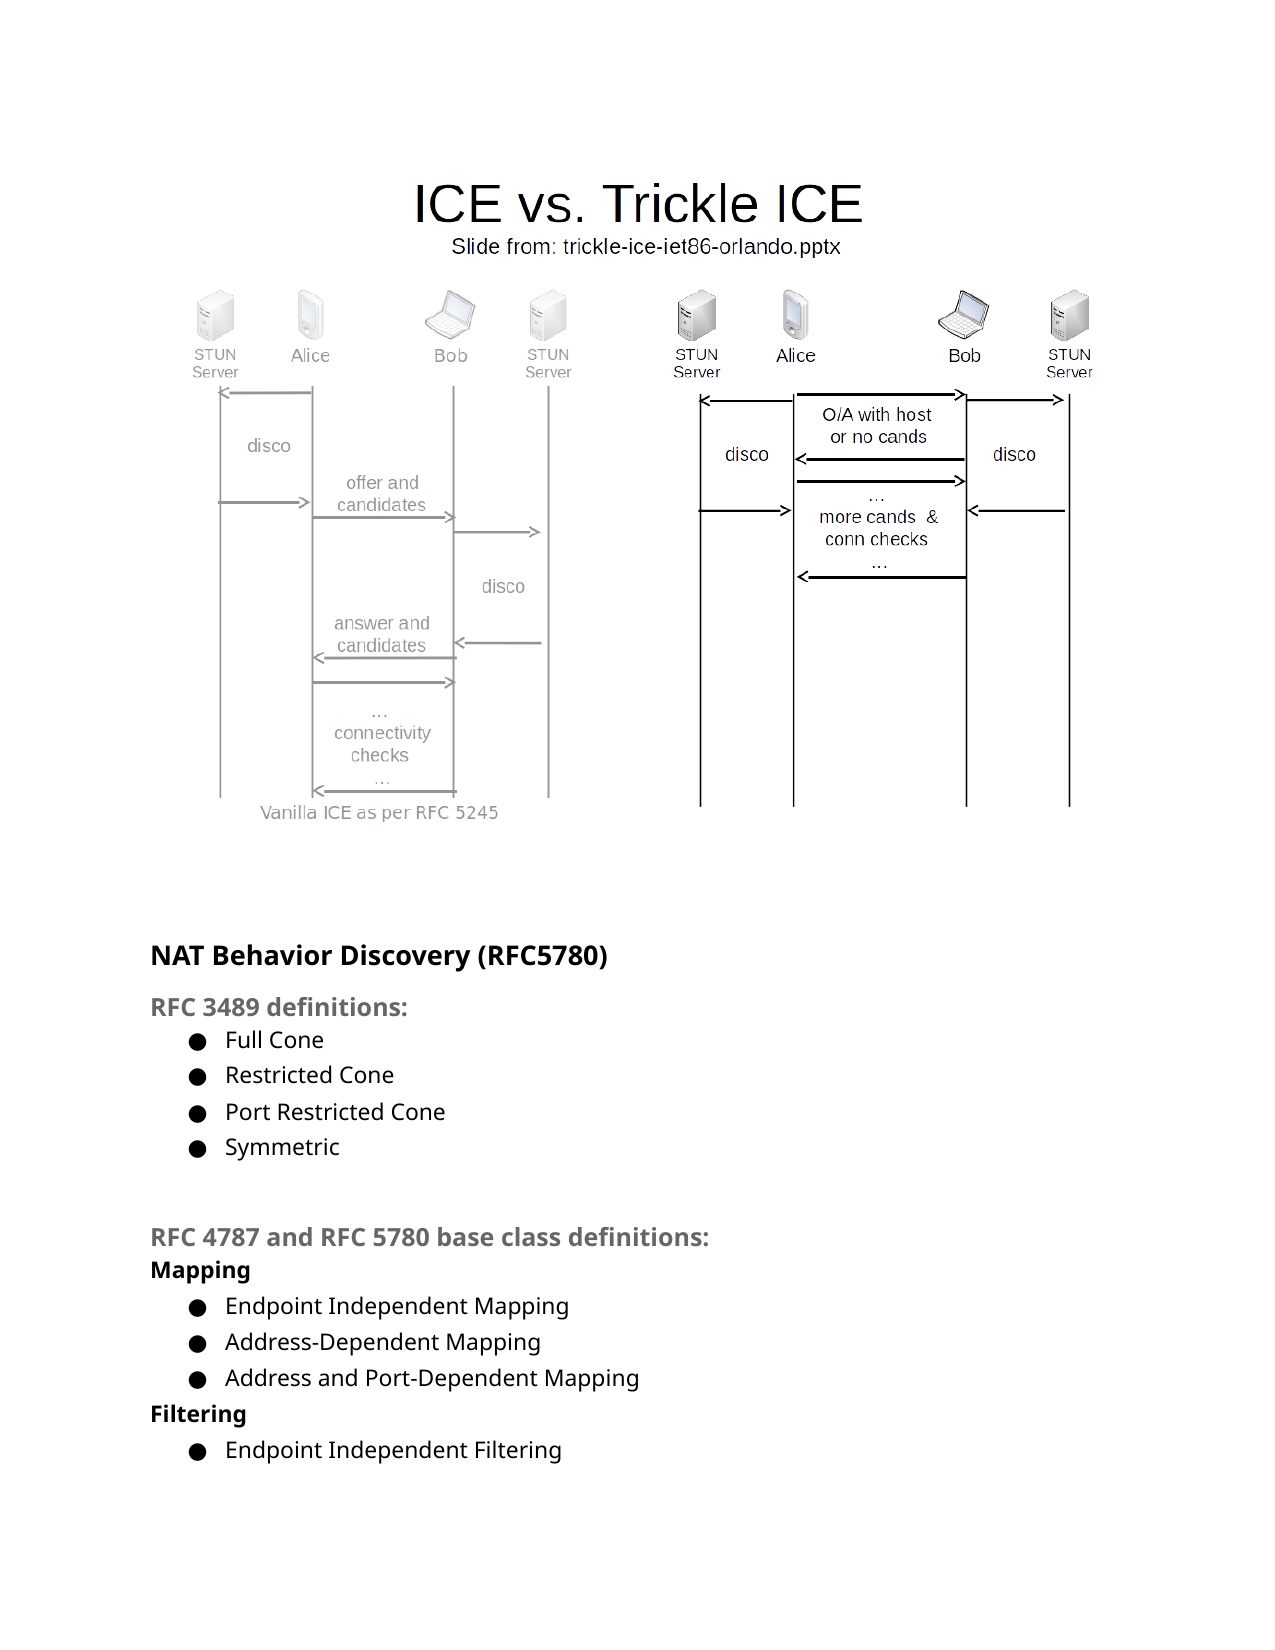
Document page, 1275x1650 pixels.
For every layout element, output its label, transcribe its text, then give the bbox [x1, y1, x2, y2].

list Endpoint Independent Filtering [187, 1434, 1125, 1465]
list Address and Port-Dependent Mapping [187, 1362, 1125, 1393]
subtitle RFC 4787 and RFC 5780 base class definitions: [150, 1220, 1125, 1254]
text Filtering [150, 1398, 1125, 1429]
list Symmetric [187, 1131, 1125, 1163]
text Mapping [150, 1254, 1125, 1285]
picture [150, 150, 1125, 882]
list Restricted Cone [187, 1059, 1125, 1091]
list Endpoint Independent Mapping [187, 1290, 1125, 1321]
list Full Cone [187, 1023, 1125, 1055]
subtitle RFC 3489 definitions: [150, 989, 1125, 1023]
list Port Restricted Cone [187, 1095, 1125, 1127]
subtitle NAT Behavior Discovery (RFC5780) [150, 936, 1125, 973]
list Address-Dependent Mapping [187, 1326, 1125, 1357]
